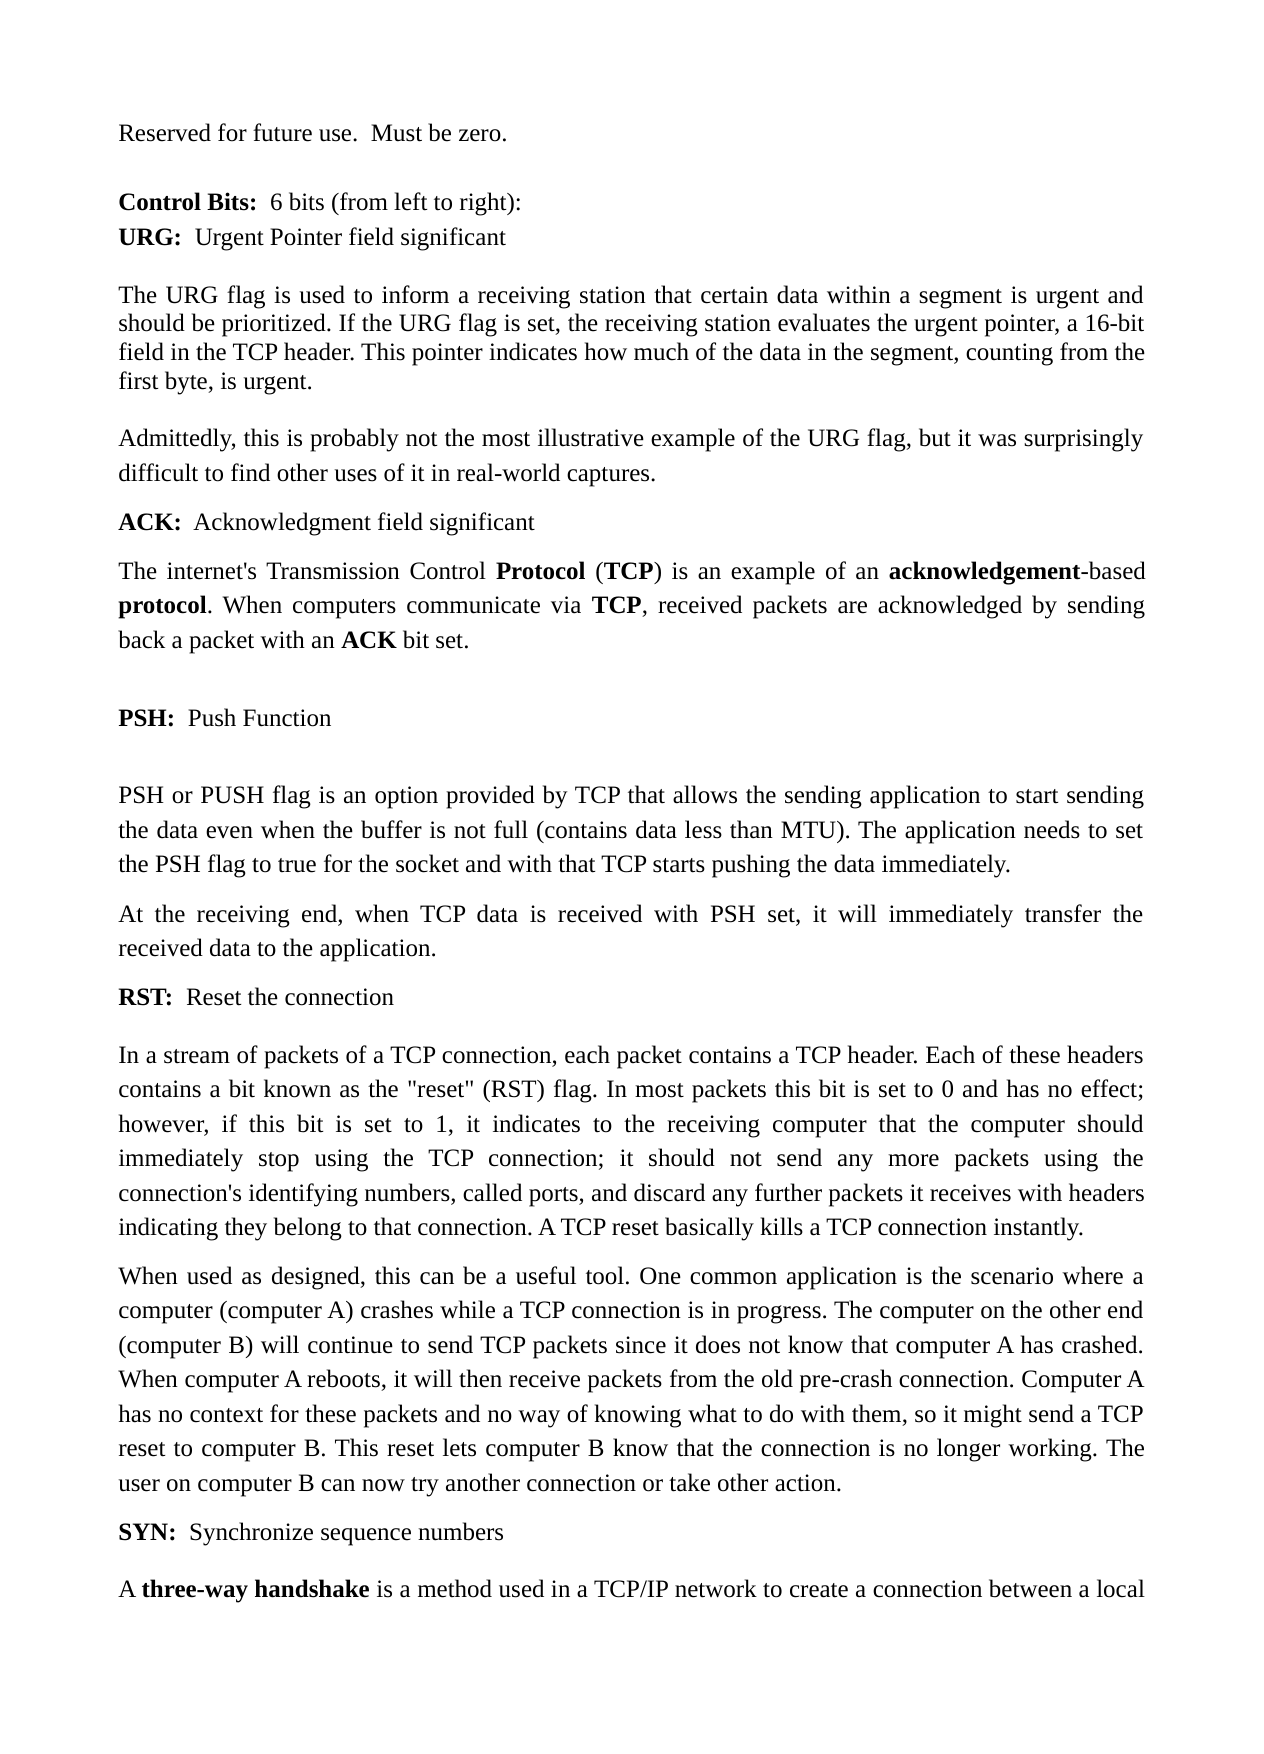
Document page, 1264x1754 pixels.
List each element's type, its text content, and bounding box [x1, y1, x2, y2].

text At the receiving end, when TCP data is received with PSH set, it will immediately transfer the received data to the application. [118, 899, 1146, 962]
text SYN: Synchronize sequence numbers [118, 1517, 1146, 1546]
text In a stream of packets of a TCP connection, each packet contains a TCP header. Each of these headers contains a bit known as the "reset" (RST) flag. In most packets this bit is set to 0 and has no effect; however, if this bit is set to 1, it indicates to the receiving computer that the computer should immediately stop using the TCP connection; it should not send any more packets using the connection's identifying numbers, called ports, and discard any further packets it receives with headers indicating they belong to that connection. A TCP reset basically kills a TCP connection instantly. [118, 1040, 1146, 1241]
text RST: Reset the connection [118, 982, 1146, 1011]
text Control Bits: 6 bits (from left to right): [118, 187, 1146, 216]
text Admittedly, this is probably not the most illustrative example of the URG flag, but it was surprisingly difficult to find other uses of it in real-world captures. [118, 423, 1146, 487]
text The URG flag is used to inform a receiving station that certain data within a segment is urgent and should be prioritized. If the URG flag is set, the receiving station evaluates the urgent pointer, a 16-bit field in the TCP header. This pointer indicates how much of the data in the segment, counting from the first byte, is urgent. [118, 280, 1146, 395]
text When used as designed, this can be a useful tool. One common application is the scenario where a computer (computer A) crashes while a TCP connection is in progress. The computer on the other end (computer B) will continue to send TCP packets since it does not know that computer A has crashed. When computer A reboots, it will then receive packets from the old pre-crash connection. Computer A has no context for these packets and no way of knowing what to do with them, so it might send a TCP reset to computer B. This reset lets computer B know that the connection is no longer working. The user on computer B can now try another connection or take other action. [118, 1261, 1146, 1497]
text ACK: Acknowledgment field significant [118, 507, 1146, 536]
text Reserved for future use. Must be zero. [118, 118, 1146, 147]
text A three-way handshake is a method used in a TCP/IP network to create a connection between a local [118, 1574, 1146, 1603]
text URG: Urgent Pointer field significant [118, 222, 1146, 251]
text PSH: Push Function [118, 703, 1146, 732]
text PSH or PUSH flag is an option provided by TCP that allows the sending application to start sending the data even when the buffer is not full (contains data less than MTU). The application needs to set the PSH flag to true for the socket and with that TCP starts pushing the data immediately. [118, 781, 1146, 878]
text The internet's Transmission Control Protocol (TCP) is an example of an acknowledgement-based protocol. When computers communicate via TCP, received packets are acknowledged by sending back a packet with an ACK bit set. [118, 556, 1146, 654]
